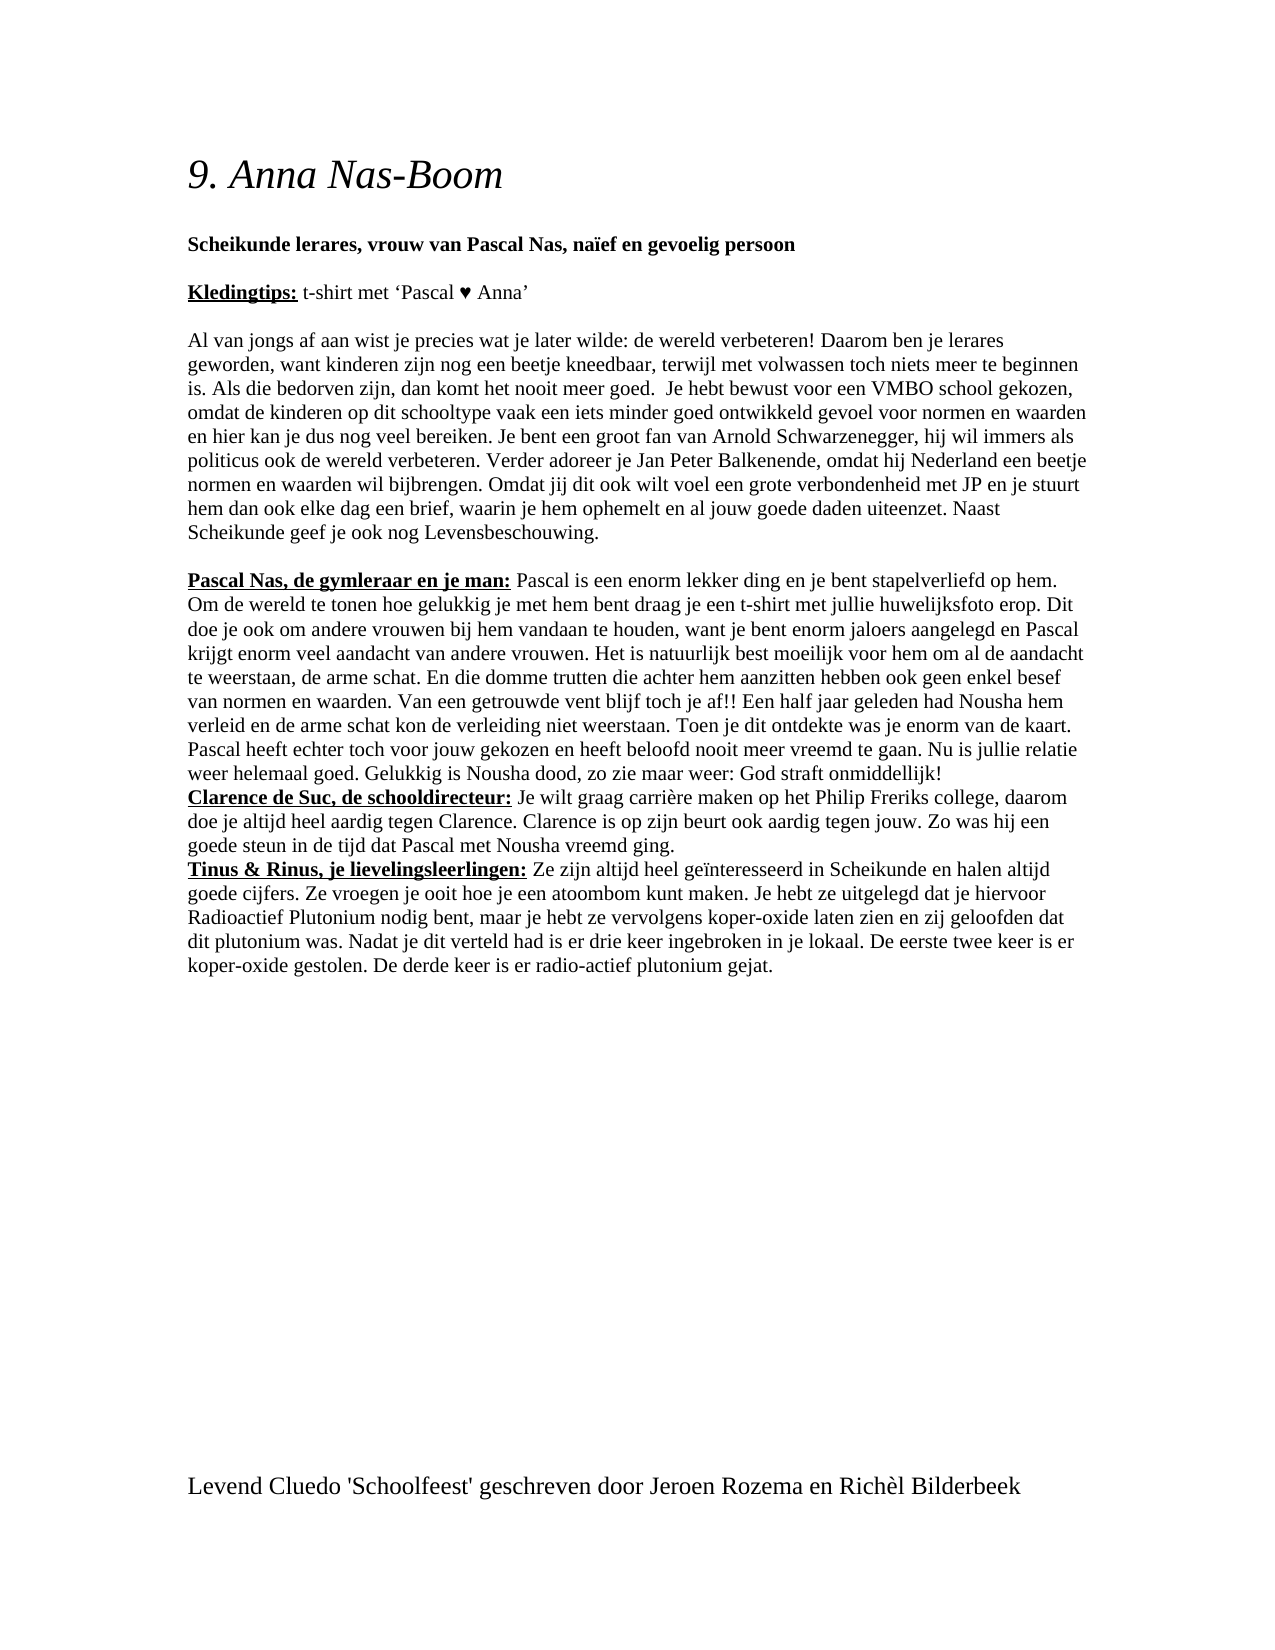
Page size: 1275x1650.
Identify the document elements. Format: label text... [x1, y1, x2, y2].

text Al van jongs af aan wist je precies wat je later wilde: de wereld verbeteren! Daarom ben je lerares geworden, want kinderen zijn nog een beetje kneedbaar, terwijl met volwassen toch niets meer te beginnen is. Als die bedorven zijn, dan komt het nooit meer goed. Je hebt bewust voor een VMBO school gekozen, omdat de kinderen op dit schooltype vaak een iets minder goed ontwikkeld gevoel voor normen en waarden en hier kan je dus nog veel bereiken. Je bent een groot fan van Arnold Schwarzenegger, hij wil immers als politicus ook de wereld verbeteren. Verder adoreer je Jan Peter Balkenende, omdat hij Nederland een beetje normen en waarden wil bijbrengen. Omdat jij dit ook wilt voel een grote verbondenheid met JP en je stuurt hem dan ook elke dag een brief, waarin je hem ophemelt en al jouw goede daden uiteenzet. Naast Scheikunde geef je ook nog Levensbeschouwing. [187, 328, 1087, 544]
text Clarence de Suc, de schooldirecteur: Je wilt graag carrière maken op het Philip Freriks college, daarom doe je altijd heel aardig tegen Clarence. Clarence is op zijn beurt ook aardig tegen jouw. Zo was hij een goede steun in de tijd dat Pascal met Nousha vreemd ging. [187, 785, 1087, 857]
text Tinus & Rinus, je lievelingsleerlingen: Ze zijn altijd heel geïnteresseerd in Scheikunde en halen altijd goede cijfers. Ze vroegen je ooit hoe je een atoombom kunt maken. Je hebt ze uitgelegd dat je hiervoor Radioactief Plutonium nodig bent, maar je hebt ze vervolgens koper-oxide laten zien en zij geloofden dat dit plutonium was. Nadat je dit verteld had is er drie keer ingebroken in je lokaal. De eerste twee keer is er koper-oxide gestolen. De derde keer is er radio-actief plutonium gejat. [187, 857, 1087, 977]
text Kledingtips: t-shirt met ‘Pascal ♥ Anna’ [187, 279, 1087, 304]
text Pascal Nas, de gymleraar en je man: Pascal is een enorm lekker ding en je bent stapelverliefd op hem. Om de wereld te tonen hoe gelukkig je met hem bent draag je een t-shirt met jullie huwelijksfoto erop. Dit doe je ook om andere vrouwen bij hem vandaan te houden, want je bent enorm jaloers aangelegd en Pascal krijgt enorm veel aandacht van andere vrouwen. Het is natuurlijk best moeilijk voor hem om al de aandacht te weerstaan, de arme schat. En die domme trutten die achter hem aanzitten hebben ook geen enkel besef van normen en waarden. Van een getrouwde vent blijf toch je af!! Een half jaar geleden had Nousha hem verleid en de arme schat kon de verleiding niet weerstaan. Toen je dit ontdekte was je enorm van de kaart. Pascal heeft echter toch voor jouw gekozen en heeft beloofd nooit meer vreemd te gaan. Nu is jullie relatie weer helemaal goed. Gelukkig is Nousha dood, zo zie maar weer: God straft onmiddellijk! [187, 568, 1087, 785]
subtitle 9. Anna Nas-Boom [187, 150, 1087, 198]
subtitle Scheikunde lerares, vrouw van Pascal Nas, naïef en gevoelig persoon [187, 231, 1087, 256]
